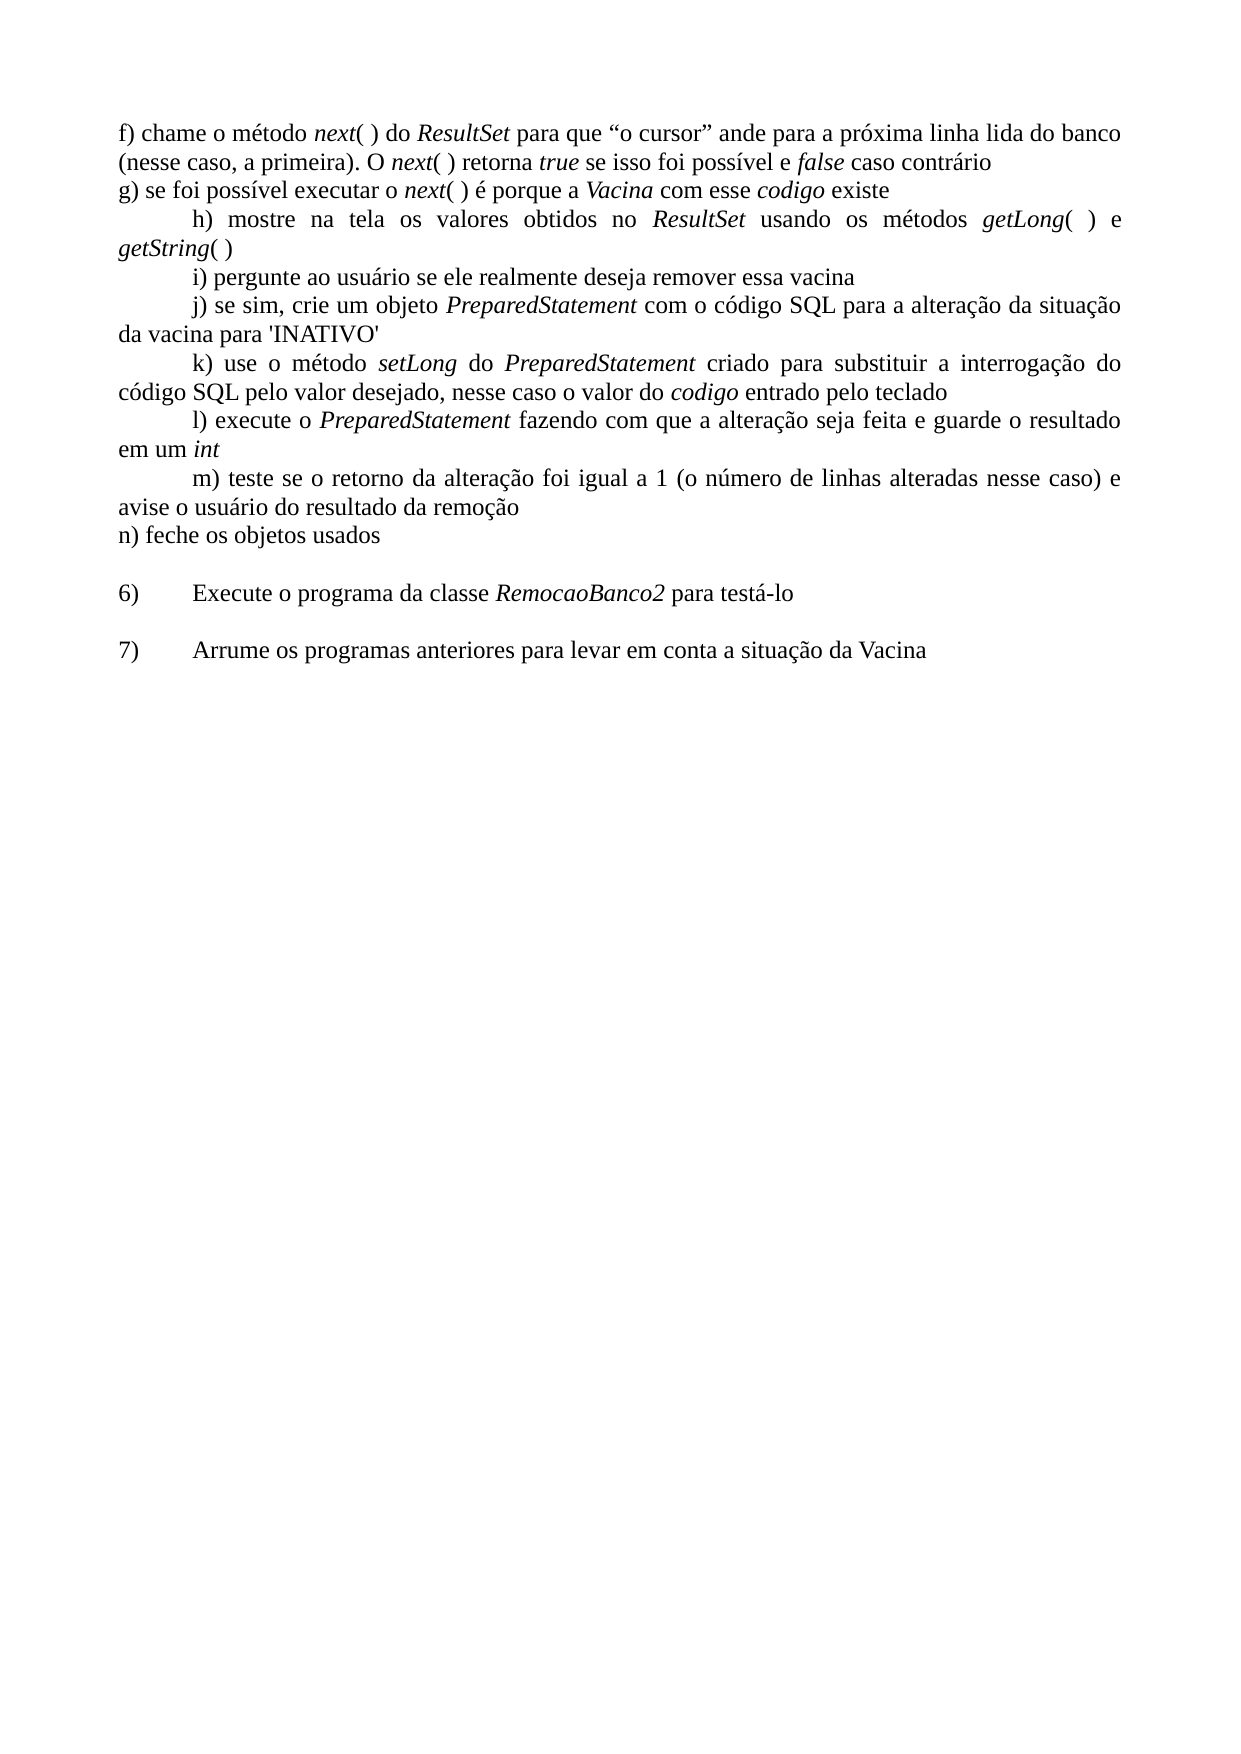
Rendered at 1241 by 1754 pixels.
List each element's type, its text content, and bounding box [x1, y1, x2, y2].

list Arrume os programas anteriores para levar em conta a situação da Vacina [118, 636, 1122, 664]
text l) execute o PreparedStatement fazendo com que a alteração seja feita e guarde o resultado em um int [118, 406, 1122, 463]
list f) chame o método next( ) do ResultSet para que “o cursor” ande para a próxima linha lida do banco (nesse caso, a primeira). O next( ) retorna true se isso foi possível e false caso contrário [118, 118, 1122, 176]
text n) feche os objetos usados [118, 521, 1122, 549]
text m) teste se o retorno da alteração foi igual a 1 (o número de linhas alteradas nesse caso) e avise o usuário do resultado da remoção [118, 463, 1122, 521]
list g) se foi possível executar o next( ) é porque a Vacina com esse codigo existe [118, 176, 1122, 204]
text j) se sim, crie um objeto PreparedStatement com o código SQL para a alteração da situação da vacina para 'INATIVO' [118, 291, 1122, 348]
text h) mostre na tela os valores obtidos no ResultSet usando os métodos getLong( ) e getString( ) [118, 204, 1122, 262]
text i) pergunte ao usuário se ele realmente deseja remover essa vacina [118, 262, 1122, 291]
text k) use o método setLong do PreparedStatement criado para substituir a interrogação do código SQL pelo valor desejado, nesse caso o valor do codigo entrado pelo teclado [118, 348, 1122, 406]
list Execute o programa da classe RemocaoBanco2 para testá-lo [118, 578, 1122, 607]
